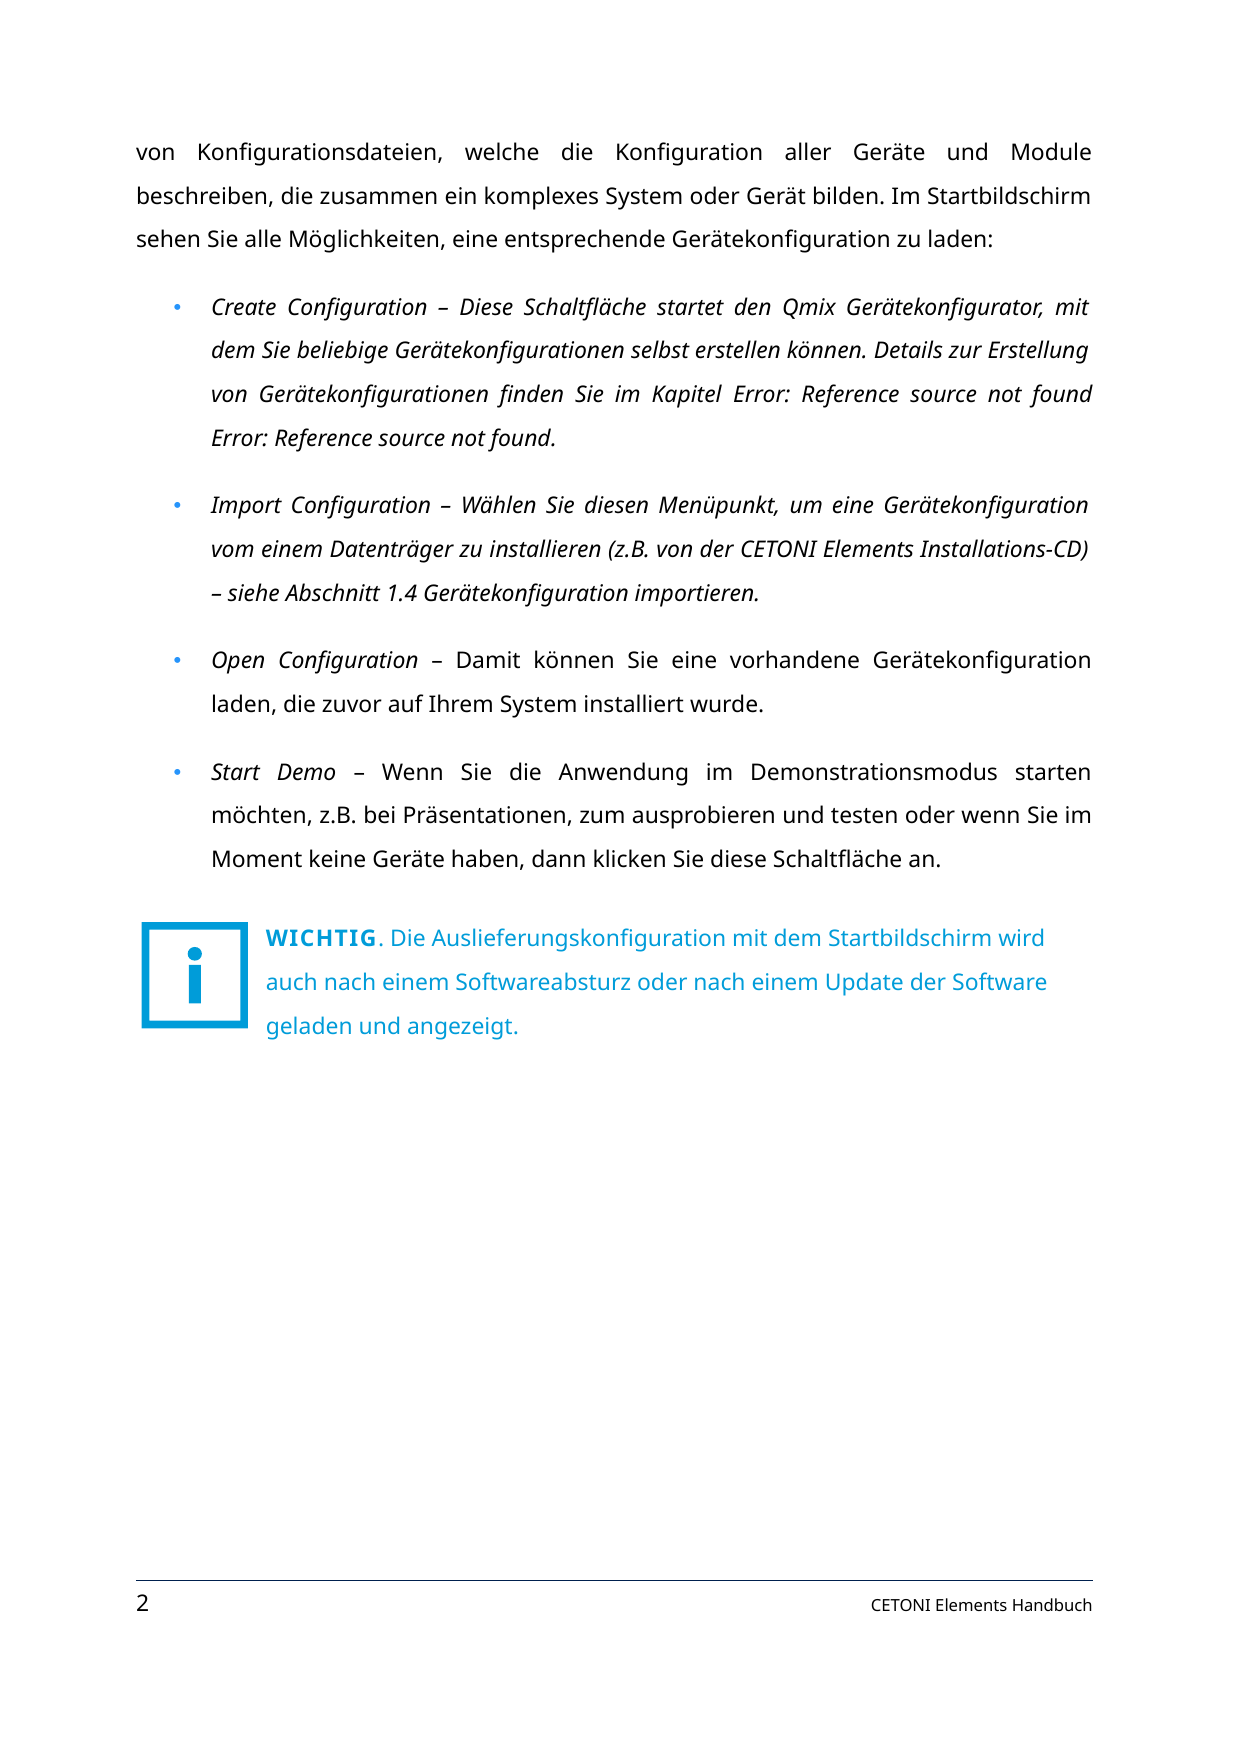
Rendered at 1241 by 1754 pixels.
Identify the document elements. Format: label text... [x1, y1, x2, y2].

list Open Configuration – Damit können Sie eine vorhandene Gerätekonfiguration laden, die zuvor auf Ihrem System installiert wurde. [173, 644, 1093, 719]
table_header [136, 910, 254, 1053]
text von Konfigurationsdateien, welche die Konfiguration aller Geräte und Module beschreiben, die zusammen ein komplexes System oder Gerät bilden. Im Startbildschirm sehen Sie alle Möglichkeiten, eine entsprechende Gerätekonfiguration zu laden: [136, 136, 1093, 254]
list Start Demo – Wenn Sie die Anwendung im Demonstrationsmodus starten möchten, z.B. bei Präsentationen, zum ausprobieren und testen oder wenn Sie im Moment keine Geräte haben, dann klicken Sie diese Schaltfläche an. [173, 755, 1093, 874]
list Create Configuration – Diese Schaltfläche startet den Qmix Gerätekonfigurator, mit dem Sie beliebige Gerätekonfigurationen selbst erstellen können. Details zur Erstellung von Gerätekonfigurationen finden Sie im Kapitel Fehler: Verweis nicht gefunden Fehler: Verweis nicht gefunden. [173, 291, 1093, 453]
list Import Configuration – Wählen Sie diesen Menüpunkt, um eine Gerätekonfiguration vom einem Datenträger zu installieren (z.B. von der CETONI Elements Installations-CD) – siehe Abschnitt 1.4 Gerätekonfiguration importieren. [173, 489, 1093, 608]
table_header Wichtig. Die Auslieferungskonfiguration mit dem Startbildschirm wird auch nach einem Softwareabsturz oder nach einem Update der Software geladen und angezeigt. [254, 910, 1092, 1053]
